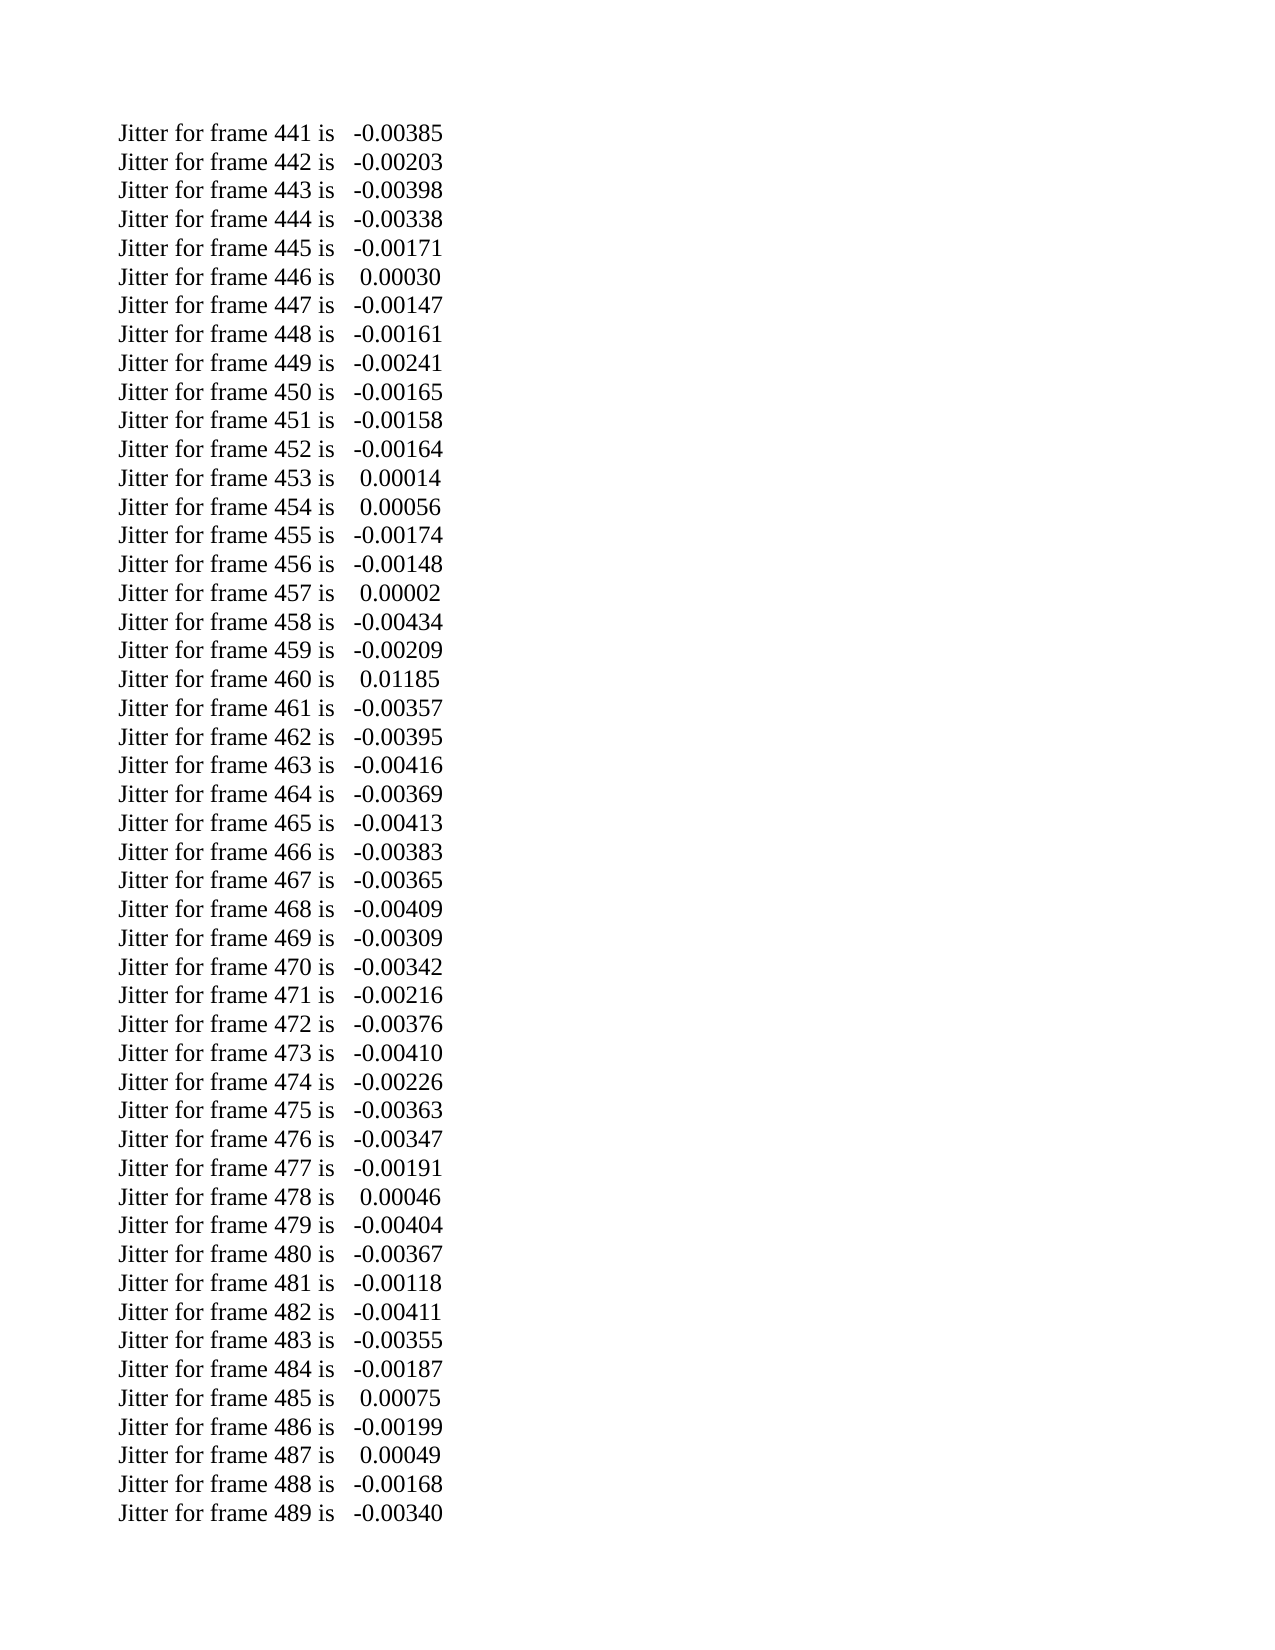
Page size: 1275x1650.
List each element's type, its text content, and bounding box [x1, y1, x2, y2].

text Jitter for frame 465 is -0.00413 [118, 808, 1157, 837]
text Jitter for frame 485 is 0.00075 [118, 1383, 1157, 1412]
text Jitter for frame 483 is -0.00355 [118, 1326, 1157, 1354]
text Jitter for frame 463 is -0.00416 [118, 751, 1157, 779]
text Jitter for frame 473 is -0.00410 [118, 1038, 1157, 1067]
text Jitter for frame 466 is -0.00383 [118, 837, 1157, 866]
text Jitter for frame 460 is 0.01185 [118, 664, 1157, 693]
text Jitter for frame 475 is -0.00363 [118, 1096, 1157, 1124]
text Jitter for frame 458 is -0.00434 [118, 607, 1157, 636]
text Jitter for frame 462 is -0.00395 [118, 722, 1157, 751]
text Jitter for frame 455 is -0.00174 [118, 521, 1157, 549]
text Jitter for frame 456 is -0.00148 [118, 549, 1157, 578]
text Jitter for frame 451 is -0.00158 [118, 406, 1157, 434]
text Jitter for frame 449 is -0.00241 [118, 348, 1157, 377]
text Jitter for frame 486 is -0.00199 [118, 1412, 1157, 1441]
text Jitter for frame 446 is 0.00030 [118, 262, 1157, 291]
text Jitter for frame 478 is 0.00046 [118, 1182, 1157, 1211]
text Jitter for frame 447 is -0.00147 [118, 291, 1157, 319]
text Jitter for frame 457 is 0.00002 [118, 578, 1157, 607]
text Jitter for frame 489 is -0.00340 [118, 1498, 1157, 1527]
text Jitter for frame 464 is -0.00369 [118, 779, 1157, 808]
text Jitter for frame 467 is -0.00365 [118, 866, 1157, 894]
text Jitter for frame 469 is -0.00309 [118, 923, 1157, 952]
text Jitter for frame 472 is -0.00376 [118, 1009, 1157, 1038]
text Jitter for frame 454 is 0.00056 [118, 492, 1157, 521]
text Jitter for frame 488 is -0.00168 [118, 1469, 1157, 1498]
text Jitter for frame 470 is -0.00342 [118, 952, 1157, 981]
text Jitter for frame 487 is 0.00049 [118, 1441, 1157, 1469]
text Jitter for frame 445 is -0.00171 [118, 233, 1157, 262]
text Jitter for frame 482 is -0.00411 [118, 1297, 1157, 1326]
text Jitter for frame 450 is -0.00165 [118, 377, 1157, 406]
text Jitter for frame 448 is -0.00161 [118, 319, 1157, 348]
text Jitter for frame 476 is -0.00347 [118, 1124, 1157, 1153]
text Jitter for frame 452 is -0.00164 [118, 434, 1157, 463]
text Jitter for frame 474 is -0.00226 [118, 1067, 1157, 1096]
text Jitter for frame 479 is -0.00404 [118, 1211, 1157, 1239]
text Jitter for frame 477 is -0.00191 [118, 1153, 1157, 1182]
text Jitter for frame 443 is -0.00398 [118, 176, 1157, 204]
text Jitter for frame 468 is -0.00409 [118, 894, 1157, 923]
text Jitter for frame 441 is -0.00385 [118, 118, 1157, 147]
text Jitter for frame 480 is -0.00367 [118, 1239, 1157, 1268]
text Jitter for frame 442 is -0.00203 [118, 147, 1157, 176]
text Jitter for frame 481 is -0.00118 [118, 1268, 1157, 1297]
text Jitter for frame 453 is 0.00014 [118, 463, 1157, 492]
text Jitter for frame 461 is -0.00357 [118, 693, 1157, 722]
text Jitter for frame 471 is -0.00216 [118, 981, 1157, 1009]
text Jitter for frame 484 is -0.00187 [118, 1354, 1157, 1383]
text Jitter for frame 459 is -0.00209 [118, 636, 1157, 664]
text Jitter for frame 444 is -0.00338 [118, 204, 1157, 233]
